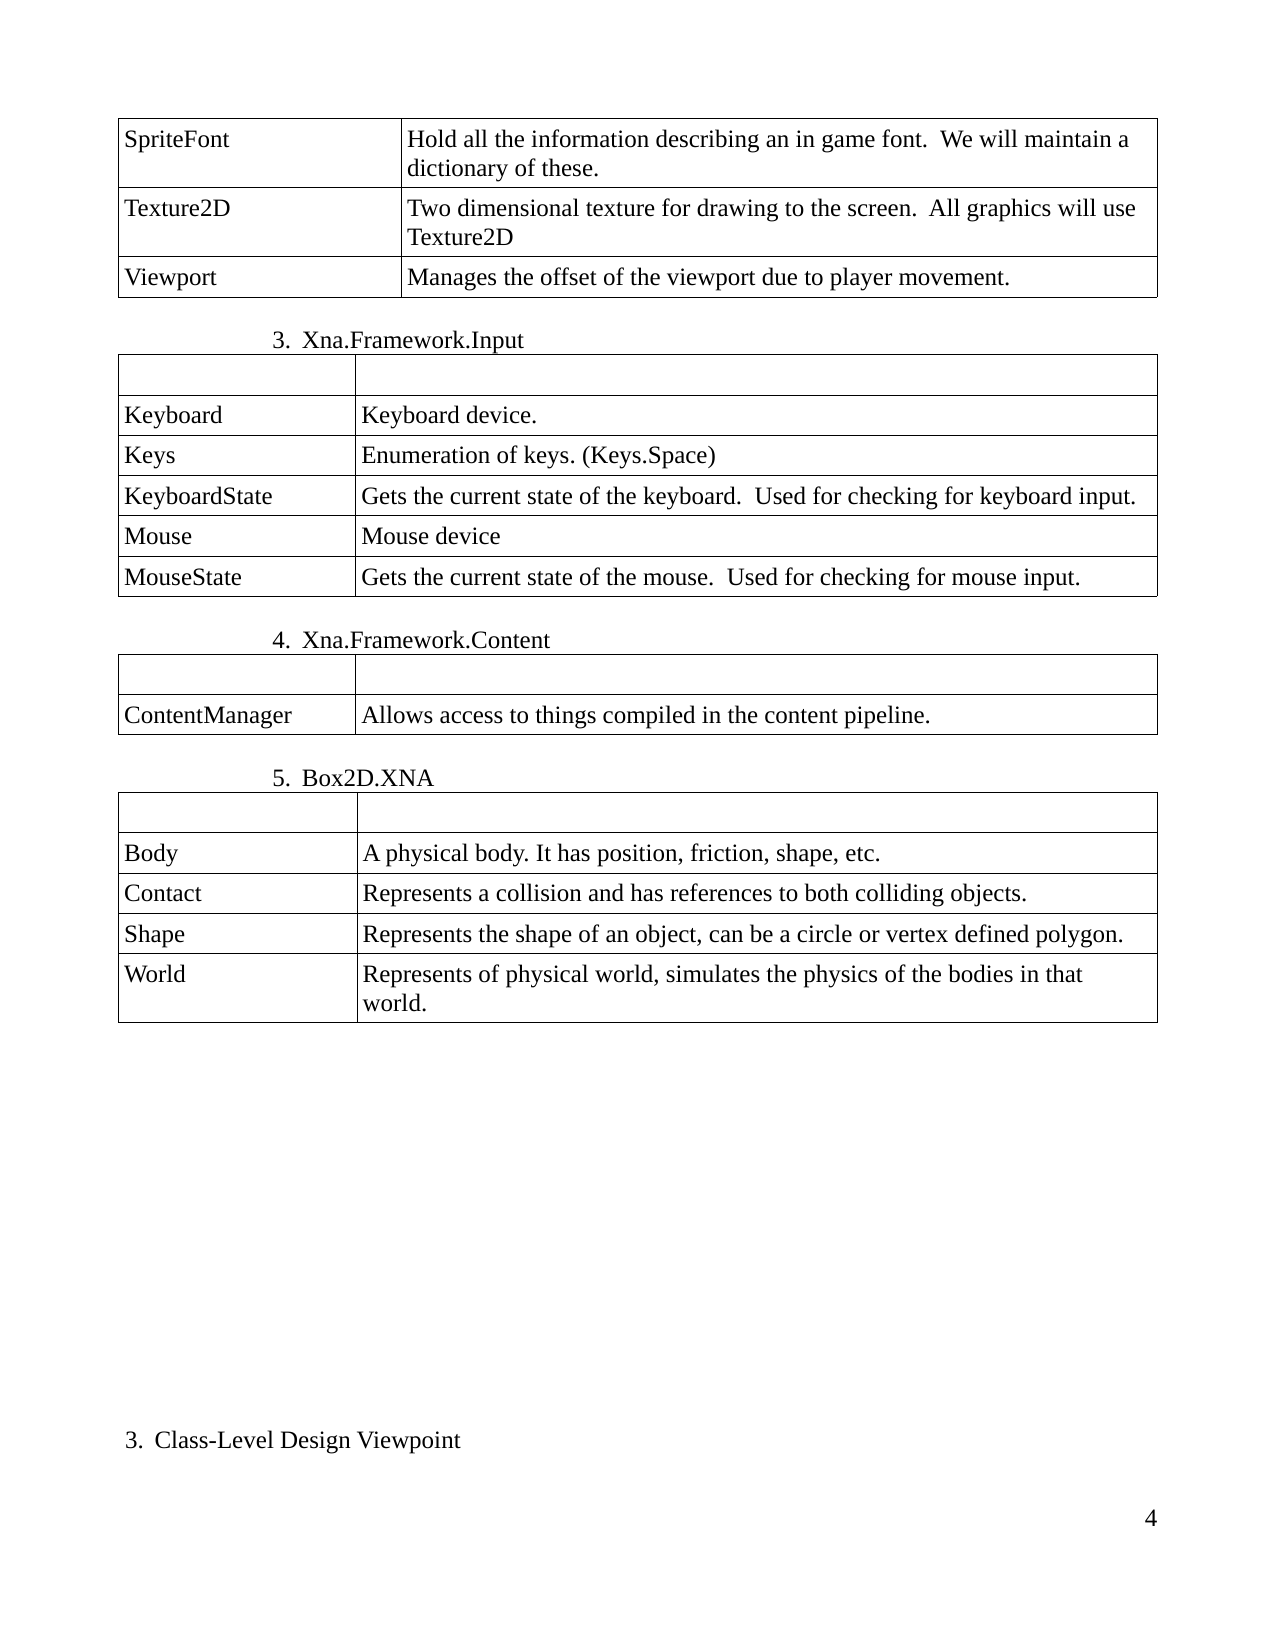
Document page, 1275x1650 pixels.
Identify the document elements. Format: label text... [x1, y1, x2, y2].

table_cell MouseState [119, 557, 355, 596]
table_header [356, 355, 1157, 394]
table_cell Represents of physical world, simulates the physics of the bodies in that world. [358, 954, 1157, 1022]
list Box2D.XNA [272, 763, 1157, 792]
table_cell Viewport [119, 257, 401, 297]
table_header [358, 793, 1157, 832]
table_header [119, 793, 357, 832]
table_cell SpriteFont [119, 119, 401, 187]
table_header [119, 655, 355, 694]
table_header [356, 655, 1157, 694]
table_cell ContentManager [119, 695, 355, 734]
list Xna.Framework.Input [272, 325, 1157, 354]
table_cell Enumeration of keys. (Keys.Space) [356, 436, 1157, 475]
table_cell A physical body. It has position, friction, shape, etc. [358, 833, 1157, 872]
table_cell Keyboard device. [356, 396, 1157, 435]
table_cell Texture2D [119, 188, 401, 256]
table_cell Allows access to things compiled in the content pipeline. [356, 695, 1157, 734]
table_cell Gets the current state of the mouse. Used for checking for mouse input. [356, 557, 1157, 596]
table_cell Body [119, 833, 357, 872]
table_cell Keys [119, 436, 355, 475]
table_cell World [119, 954, 357, 1022]
table_cell Two dimensional texture for drawing to the screen. All graphics will use Texture2D [402, 188, 1157, 256]
table_cell KeyboardState [119, 476, 355, 515]
list Xna.Framework.Content [272, 625, 1157, 654]
table_cell Mouse [119, 516, 355, 556]
table_cell Mouse device [356, 516, 1157, 556]
table_cell Hold all the information describing an in game font. We will maintain a dictionary of these. [402, 119, 1157, 187]
table_cell Shape [119, 914, 357, 953]
table_cell Manages the offset of the viewport due to player movement. [402, 257, 1157, 297]
table_cell Represents the shape of an object, can be a circle or vertex defined polygon. [358, 914, 1157, 953]
list Class-Level Design Viewpoint [125, 1425, 1157, 1453]
table_cell Represents a collision and has references to both colliding objects. [358, 874, 1157, 913]
table_cell Contact [119, 874, 357, 913]
table_cell Gets the current state of the keyboard. Used for checking for keyboard input. [356, 476, 1157, 515]
table_header [119, 355, 355, 394]
table_cell Keyboard [119, 396, 355, 435]
